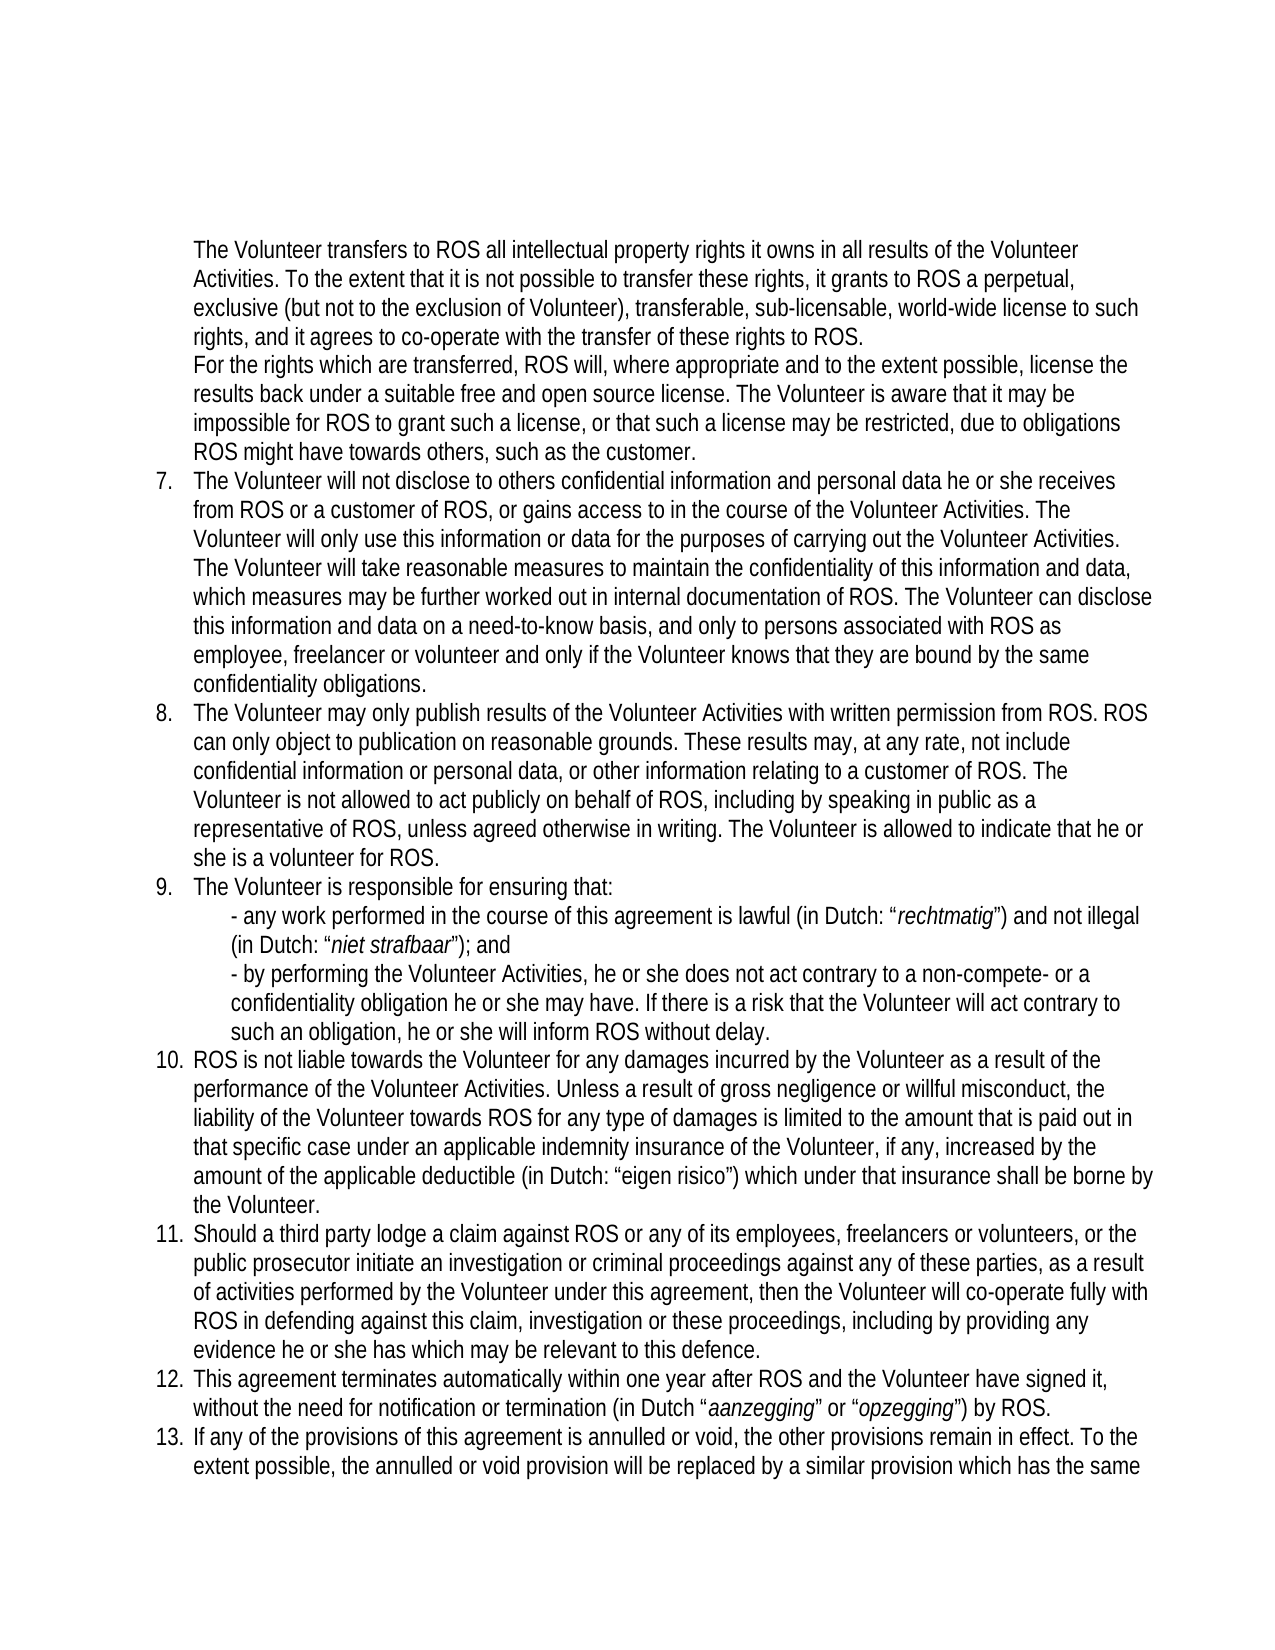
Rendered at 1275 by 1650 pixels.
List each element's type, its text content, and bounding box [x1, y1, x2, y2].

list The Volunteer is responsible for ensuring that: [156, 872, 1157, 901]
list - any work performed in the course of this agreement is lawful (in Dutch: “rechtmatig”) and not illegal (in Dutch: “niet strafbaar”); and [193, 901, 1157, 958]
list This agreement terminates automatically within one year after ROS and the Volunteer have signed it, without the need for notification or termination (in Dutch “aanzegging” or “opzegging”) by ROS. [156, 1364, 1157, 1422]
list The Volunteer will not disclose to others confidential information and personal data he or she receives from ROS or a customer of ROS, or gains access to in the course of the Volunteer Activities. The Volunteer will only use this information or data for the purposes of carrying out the Volunteer Activities. The Volunteer will take reasonable measures to maintain the confidentiality of this information and data, which measures may be further worked out in internal documentation of ROS. The Volunteer can disclose this information and data on a need-to-know basis, and only to persons associated with ROS as employee, freelancer or volunteer and only if the Volunteer knows that they are bound by the same confidentiality obligations. [156, 466, 1157, 698]
list ROS is not liable towards the Volunteer for any damages incurred by the Volunteer as a result of the performance of the Volunteer Activities. Unless a result of gross negligence or willful misconduct, the liability of the Volunteer towards ROS for any type of damages is limited to the amount that is paid out in that specific case under an applicable indemnity insurance of the Volunteer, if any, increased by the amount of the applicable deductible (in Dutch: “eigen risico”) which under that insurance shall be borne by the Volunteer. [156, 1045, 1157, 1219]
list The Volunteer may only publish results of the Volunteer Activities with written permission from ROS. ROS can only object to publication on reasonable grounds. These results may, at any rate, not include confidential information or personal data, or other information relating to a customer of ROS. The Volunteer is not allowed to act publicly on behalf of ROS, including by speaking in public as a representative of ROS, unless agreed otherwise in writing. The Volunteer is allowed to indicate that he or she is a volunteer for ROS. [156, 698, 1157, 872]
list The Volunteer transfers to ROS all intellectual property rights it owns in all results of the Volunteer Activities. To the extent that it is not possible to transfer these rights, it grants to ROS a perpetual, exclusive (but not to the exclusion of Volunteer), transferable, sub-licensable, world-wide license to such rights, and it agrees to co-operate with the transfer of these rights to ROS. For the rights which are transferred, ROS will, where appropriate and to the extent possible, license the results back under a suitable free and open source license. The Volunteer is aware that it may be impossible for ROS to grant such a license, or that such a license may be restricted, due to obligations ROS might have towards others, such as the customer. [156, 234, 1157, 466]
list If any of the provisions of this agreement is annulled or void, the other provisions remain in effect. To the extent possible, the annulled or void provision will be replaced by a similar provision which has the same [156, 1422, 1157, 1480]
list - by performing the Volunteer Activities, he or she does not act contrary to a non-compete- or a confidentiality obligation he or she may have. If there is a risk that the Volunteer will act contrary to such an obligation, he or she will inform ROS without delay. [193, 958, 1157, 1045]
list Should a third party lodge a claim against ROS or any of its employees, freelancers or volunteers, or the public prosecutor initiate an investigation or criminal proceedings against any of these parties, as a result of activities performed by the Volunteer under this agreement, then the Volunteer will co-operate fully with ROS in defending against this claim, investigation or these proceedings, including by providing any evidence he or she has which may be relevant to this defence. [156, 1219, 1157, 1364]
